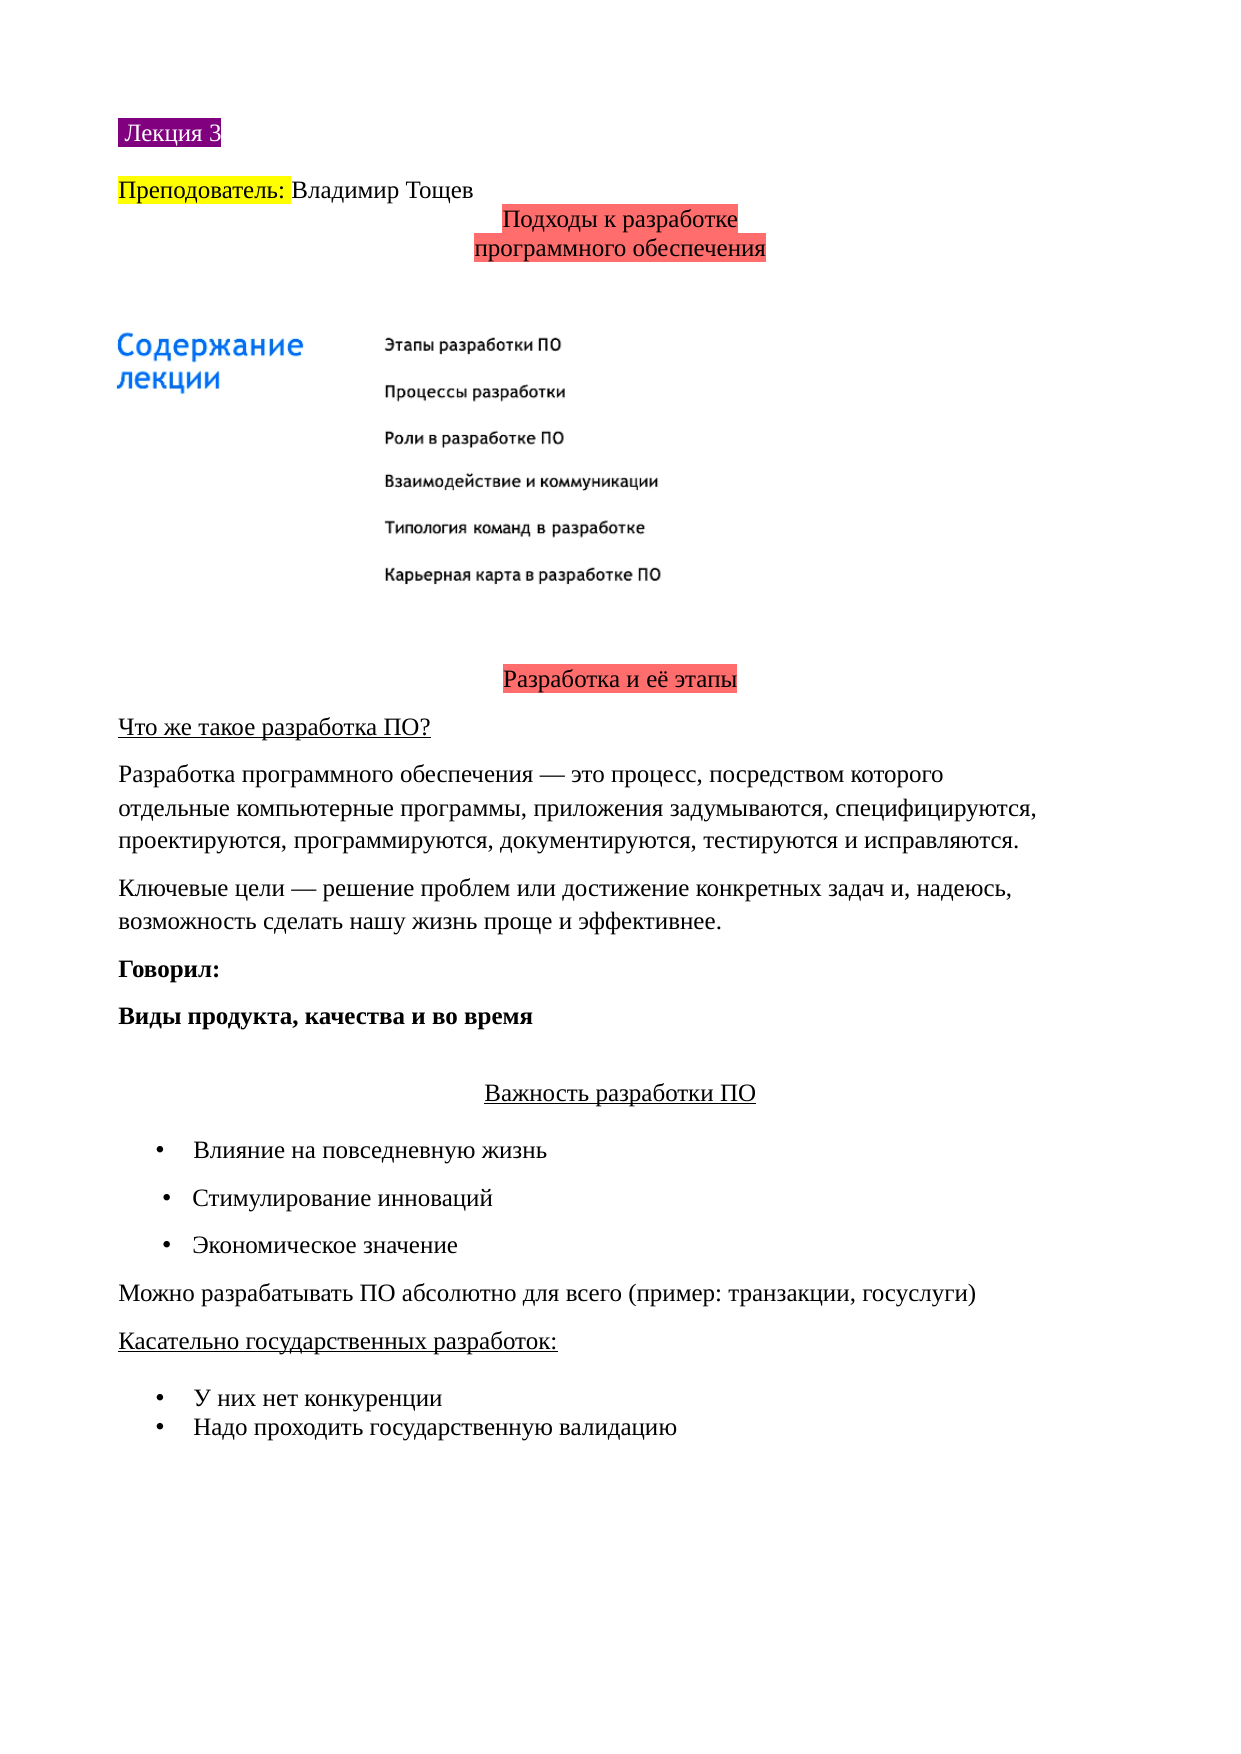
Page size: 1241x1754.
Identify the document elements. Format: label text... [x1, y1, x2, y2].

list Надо проходить государственную валидацию [156, 1412, 1122, 1441]
text Виды продукта, качества и во время [118, 1001, 1122, 1030]
list Экономическое значение [162, 1231, 1122, 1259]
text Разработка программного обеспечения — это процесс, посредством которого отдельные компьютерные программы, приложения задумываются, специфицируются, проектируются, программируются, документируются, тестируются и исправляются. [118, 759, 1122, 854]
text программного обеспечения [118, 233, 1122, 262]
text Лекция 3 [118, 118, 1122, 147]
text Важность разработки ПО [118, 1078, 1122, 1107]
text Преподователь: Владимир Тощев [118, 176, 1122, 204]
text Касательно государственных разработок: [118, 1326, 1122, 1354]
list Стимулирование инноваций [162, 1183, 1122, 1212]
text Ключевые цели — решение проблем или достижение конкретных задач и, надеюсь, возможность сделать нашу жизнь проще и эффективнее. [118, 873, 1122, 935]
list У них нет конкуренции [156, 1383, 1122, 1412]
text Говорил: [118, 954, 1122, 983]
text Что же такое разработка ПО? [118, 712, 1122, 741]
text Разработка и её этапы [118, 664, 1122, 693]
text Можно разрабатывать ПО абсолютно для всего (пример: транзакции, госуслуги) [118, 1278, 1122, 1307]
text Подходы к разработке [118, 204, 1122, 233]
picture [103, 313, 852, 610]
list Влияние на повседневную жизнь [156, 1135, 1122, 1164]
